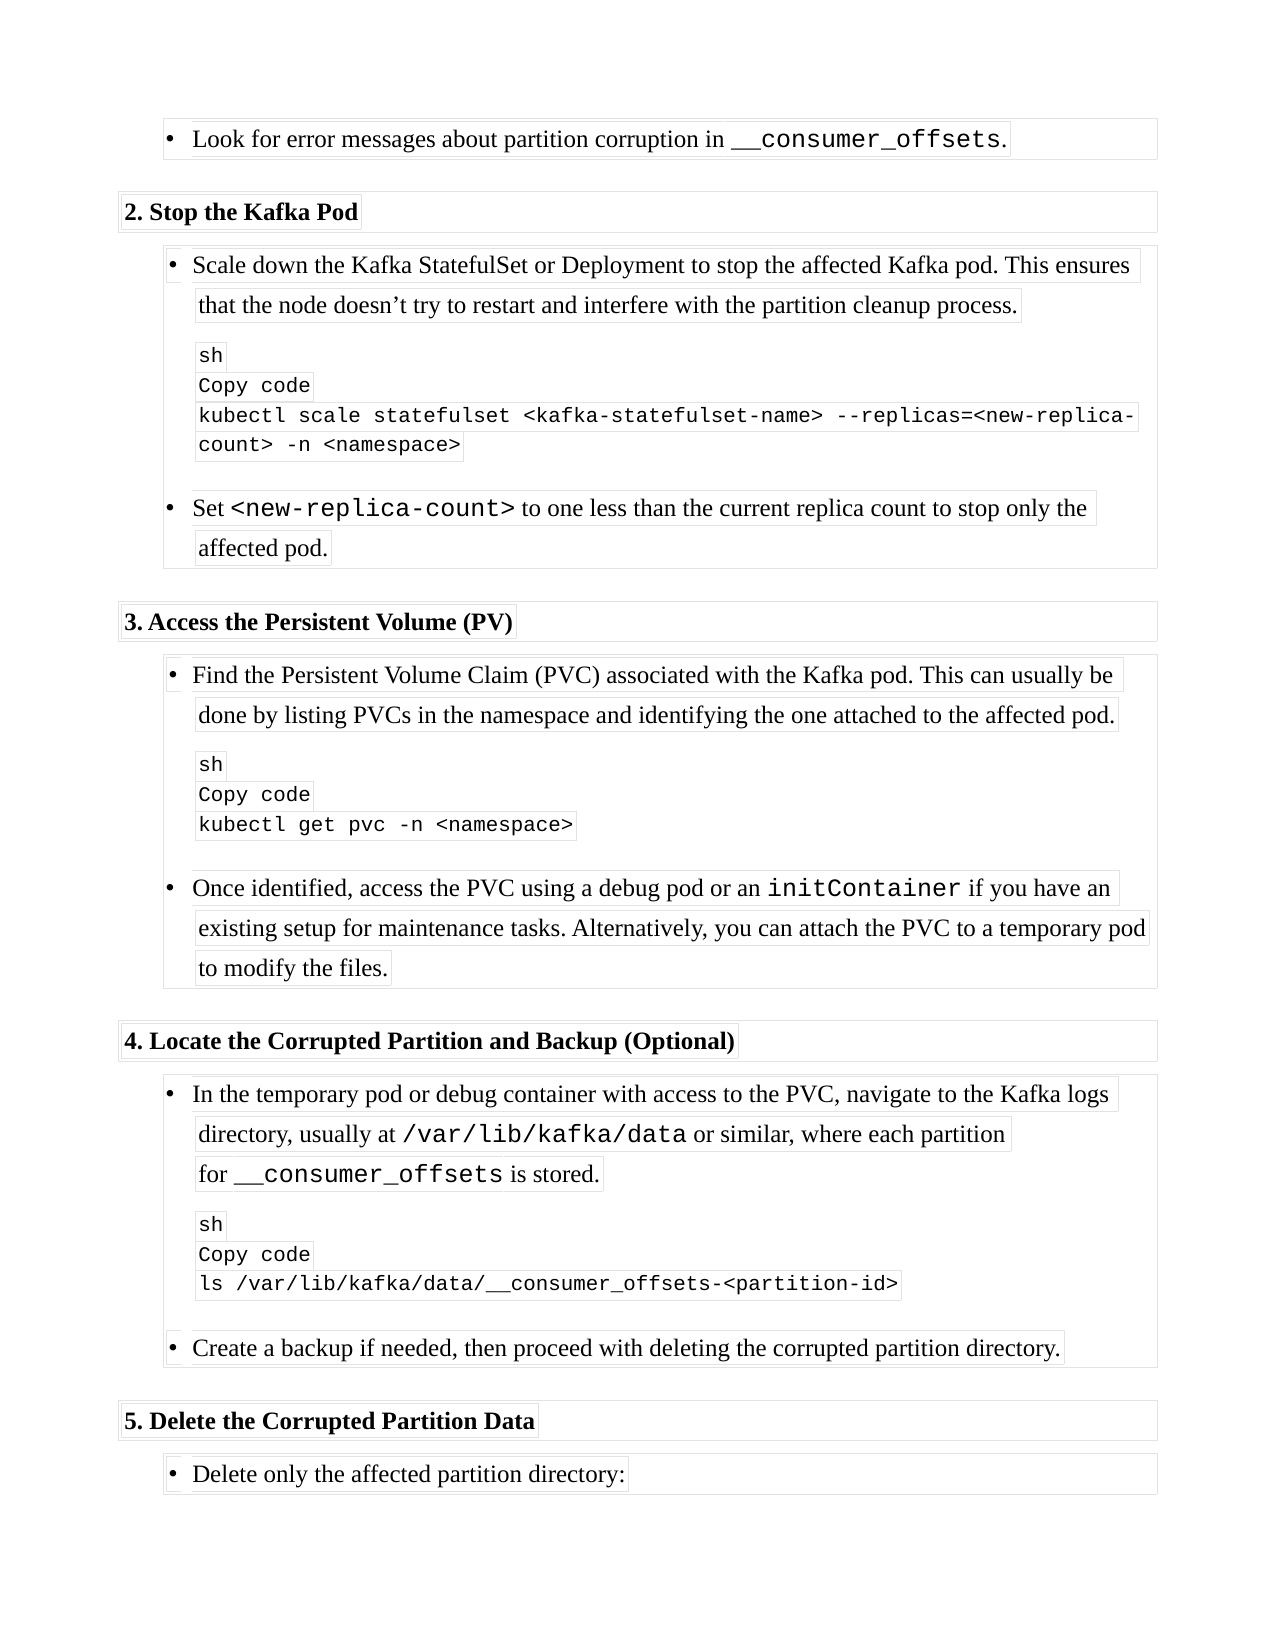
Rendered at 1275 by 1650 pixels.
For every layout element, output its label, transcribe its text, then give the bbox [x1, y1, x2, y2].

list Copy code [164, 369, 195, 398]
subtitle 5. Delete the Corrupted Partition Data [119, 1401, 1157, 1440]
subtitle 3. Access the Persistent Volume (PV) [119, 602, 1157, 641]
list kubectl get pvc -n <namespace> [196, 812, 576, 840]
list Copy code [227, 369, 1157, 398]
list kubectl scale statefulset <kafka-statefulset-name> --replicas=<new-replica-count> -n <namespace> [196, 432, 463, 461]
subtitle 4. Locate the Corrupted Partition and Backup (Optional) [119, 1021, 1157, 1061]
list kubectl get pvc -n <namespace> [164, 808, 195, 841]
list Delete only the affected partition directory: [164, 1454, 1157, 1494]
list kubectl scale statefulset <kafka-statefulset-name> --replicas=<new-replica-count> -n <namespace> [164, 398, 195, 461]
list ls /var/lib/kafka/data/__consumer_offsets-<partition-id> [314, 1267, 1157, 1300]
list Copy code [227, 778, 1157, 808]
list ls /var/lib/kafka/data/__consumer_offsets-<partition-id> [196, 1271, 901, 1300]
list Look for error messages about partition corruption in __consumer_offsets. [164, 119, 1157, 159]
subtitle 2. Stop the Kafka Pod [119, 192, 1157, 232]
list Find the Persistent Volume Claim (PVC) associated with the Kafka pod. This can usually be done by listing PVCs in the namespace and identifying the one attached to the affected pod. [164, 655, 1157, 732]
list sh [164, 339, 1157, 369]
list Scale down the Kafka StatefulSet or Deployment to stop the affected Kafka pod. This ensures that the node doesn’t try to restart and interfere with the partition cleanup process. [164, 246, 1157, 322]
list kubectl scale statefulset <kafka-statefulset-name> --replicas=<new-replica-count> -n <namespace> [314, 398, 1157, 461]
list sh [164, 1208, 1157, 1238]
list Copy code [196, 373, 313, 398]
list Copy code [164, 778, 195, 808]
list Copy code [196, 1242, 313, 1267]
list kubectl get pvc -n <namespace> [314, 808, 1157, 841]
list Create a backup if needed, then proceed with deleting the corrupted partition directory. [164, 1327, 1157, 1367]
list Copy code [196, 782, 313, 808]
list Copy code [227, 1238, 1157, 1267]
list In the temporary pod or debug container with access to the PVC, navigate to the Kafka logs directory, usually at /var/lib/kafka/data or similar, where each partition for __consumer_offsets is stored. [164, 1075, 1157, 1191]
list kubectl scale statefulset <kafka-statefulset-name> --replicas=<new-replica-count> -n <namespace> [196, 403, 1138, 431]
list Once identified, access the PVC using a debug pod or an initContainer if you have an existing setup for maintenance tasks. Alternatively, you can attach the PVC to a temporary pod to modify the files. [164, 867, 1157, 988]
list sh [164, 748, 1157, 778]
list Set <new-replica-count> to one less than the current replica count to stop only the affected pod. [164, 487, 1157, 568]
list Copy code [164, 1238, 195, 1267]
